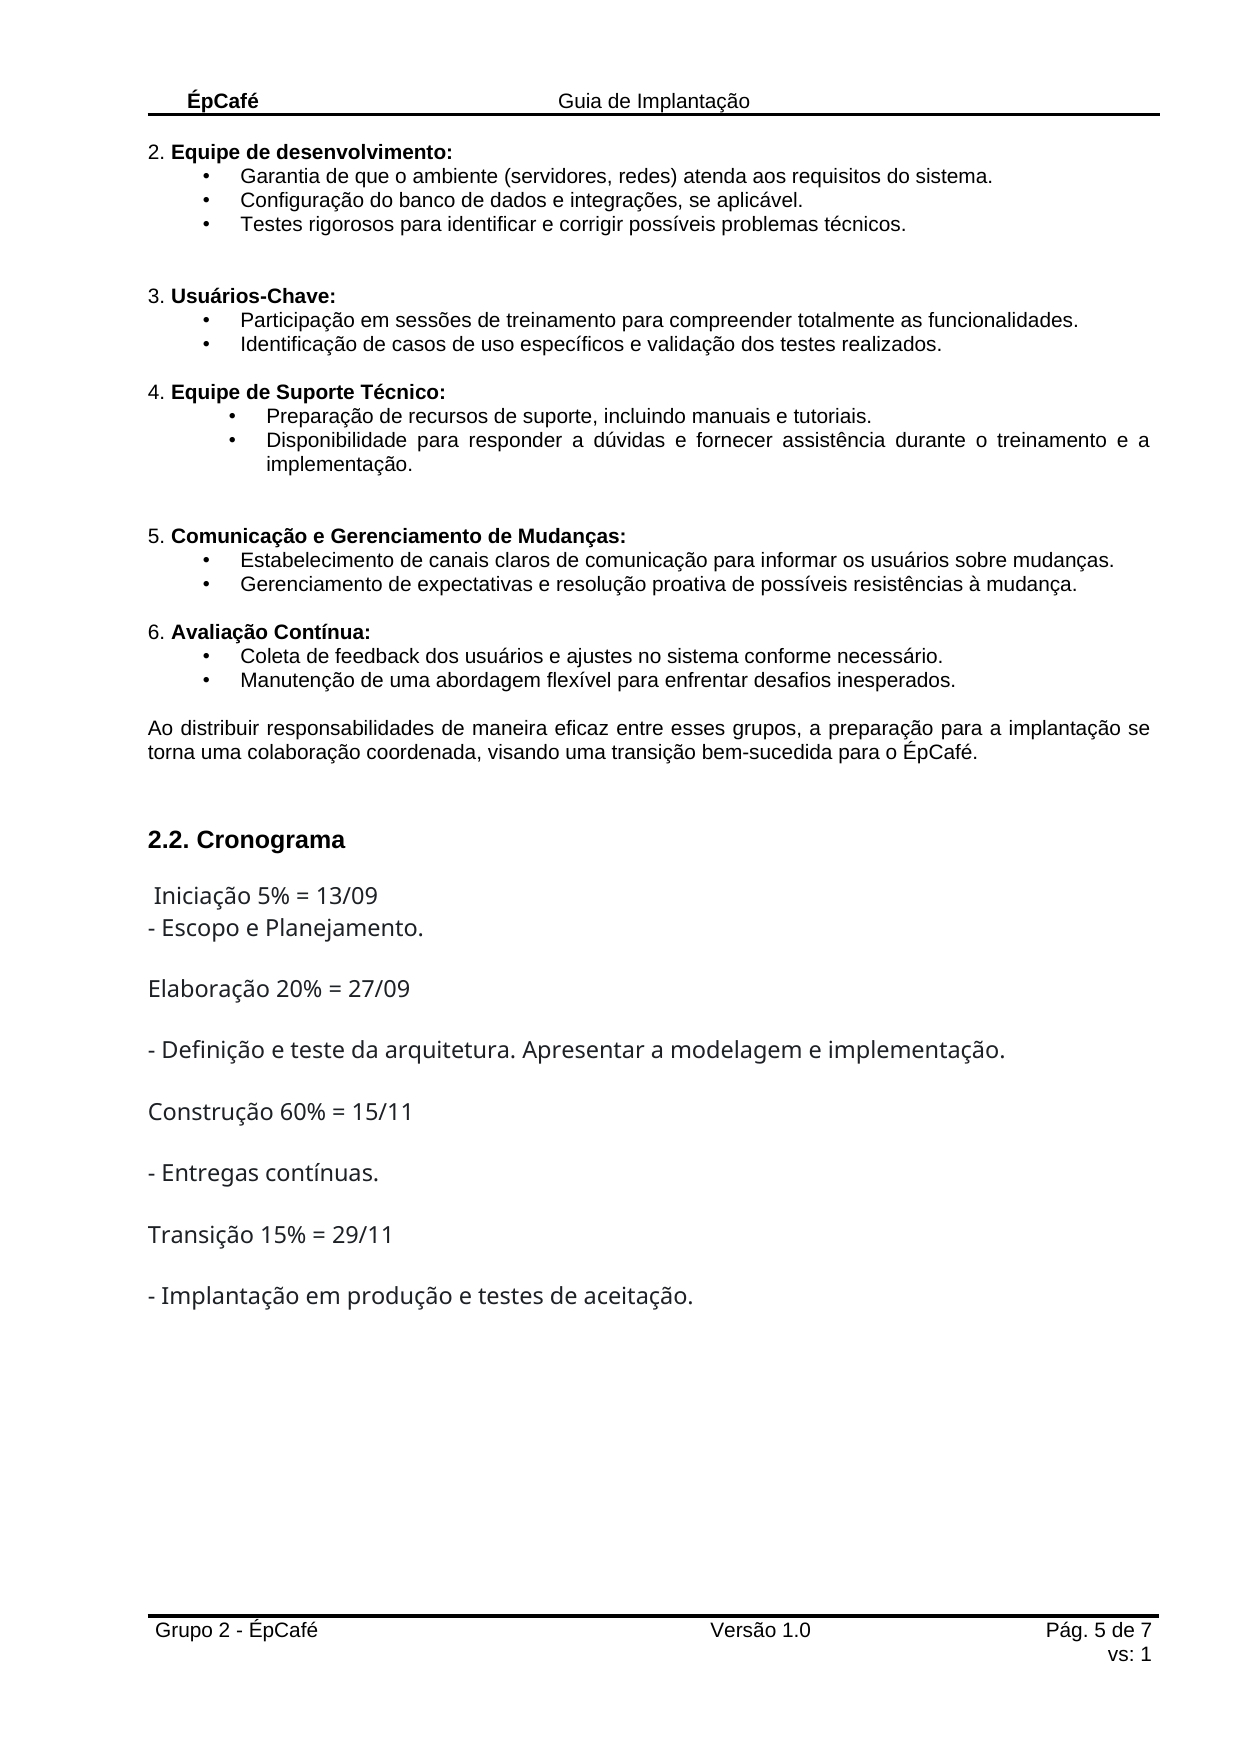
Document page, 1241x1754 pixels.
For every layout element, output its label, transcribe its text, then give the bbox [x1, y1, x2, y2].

text Construção 60% = 15/11 [148, 1095, 1152, 1127]
text - Implantação em produção e testes de aceitação. [148, 1280, 1152, 1312]
list Testes rigorosos para identificar e corrigir possíveis problemas técnicos. [203, 212, 1152, 236]
text 2. Equipe de desenvolvimento: [148, 140, 1152, 164]
text Transição 15% = 29/11 [148, 1218, 1152, 1250]
subtitle Cronograma [148, 825, 1152, 854]
list Gerenciamento de expectativas e resolução proativa de possíveis resistências à mudança. [203, 572, 1152, 596]
text 3. Usuários-Chave: [148, 284, 1152, 308]
text - Entregas contínuas. [148, 1157, 1152, 1189]
list Garantia de que o ambiente (servidores, redes) atenda aos requisitos do sistema. [203, 164, 1152, 188]
list Participação em sessões de treinamento para compreender totalmente as funcionalidades. [203, 308, 1152, 332]
text Iniciação 5% = 13/09 [148, 879, 1152, 911]
text 4. Equipe de Suporte Técnico: [148, 380, 1152, 404]
list Manutenção de uma abordagem flexível para enfrentar desafios inesperados. [203, 668, 1152, 692]
list Preparação de recursos de suporte, incluindo manuais e tutoriais. [228, 404, 1152, 428]
text Elaboração 20% = 27/09 [148, 972, 1152, 1004]
text - Escopo e Planejamento. [148, 911, 1152, 943]
list Configuração do banco de dados e integrações, se aplicável. [203, 188, 1152, 212]
text 5. Comunicação e Gerenciamento de Mudanças: [148, 524, 1152, 548]
list Disponibilidade para responder a dúvidas e fornecer assistência durante o treinamento e a implementação. [228, 428, 1152, 476]
text - Definição e teste da arquitetura. Apresentar a modelagem e implementação. [148, 1034, 1152, 1066]
list Estabelecimento de canais claros de comunicação para informar os usuários sobre mudanças. [203, 548, 1152, 572]
text Ao distribuir responsabilidades de maneira eficaz entre esses grupos, a preparação para a implantação se torna uma colaboração coordenada, visando uma transição bem-sucedida para o ÉpCafé. [148, 716, 1152, 764]
list Identificação de casos de uso específicos e validação dos testes realizados. [203, 332, 1152, 356]
text 6. Avaliação Contínua: [148, 620, 1152, 644]
list Coleta de feedback dos usuários e ajustes no sistema conforme necessário. [203, 644, 1152, 668]
